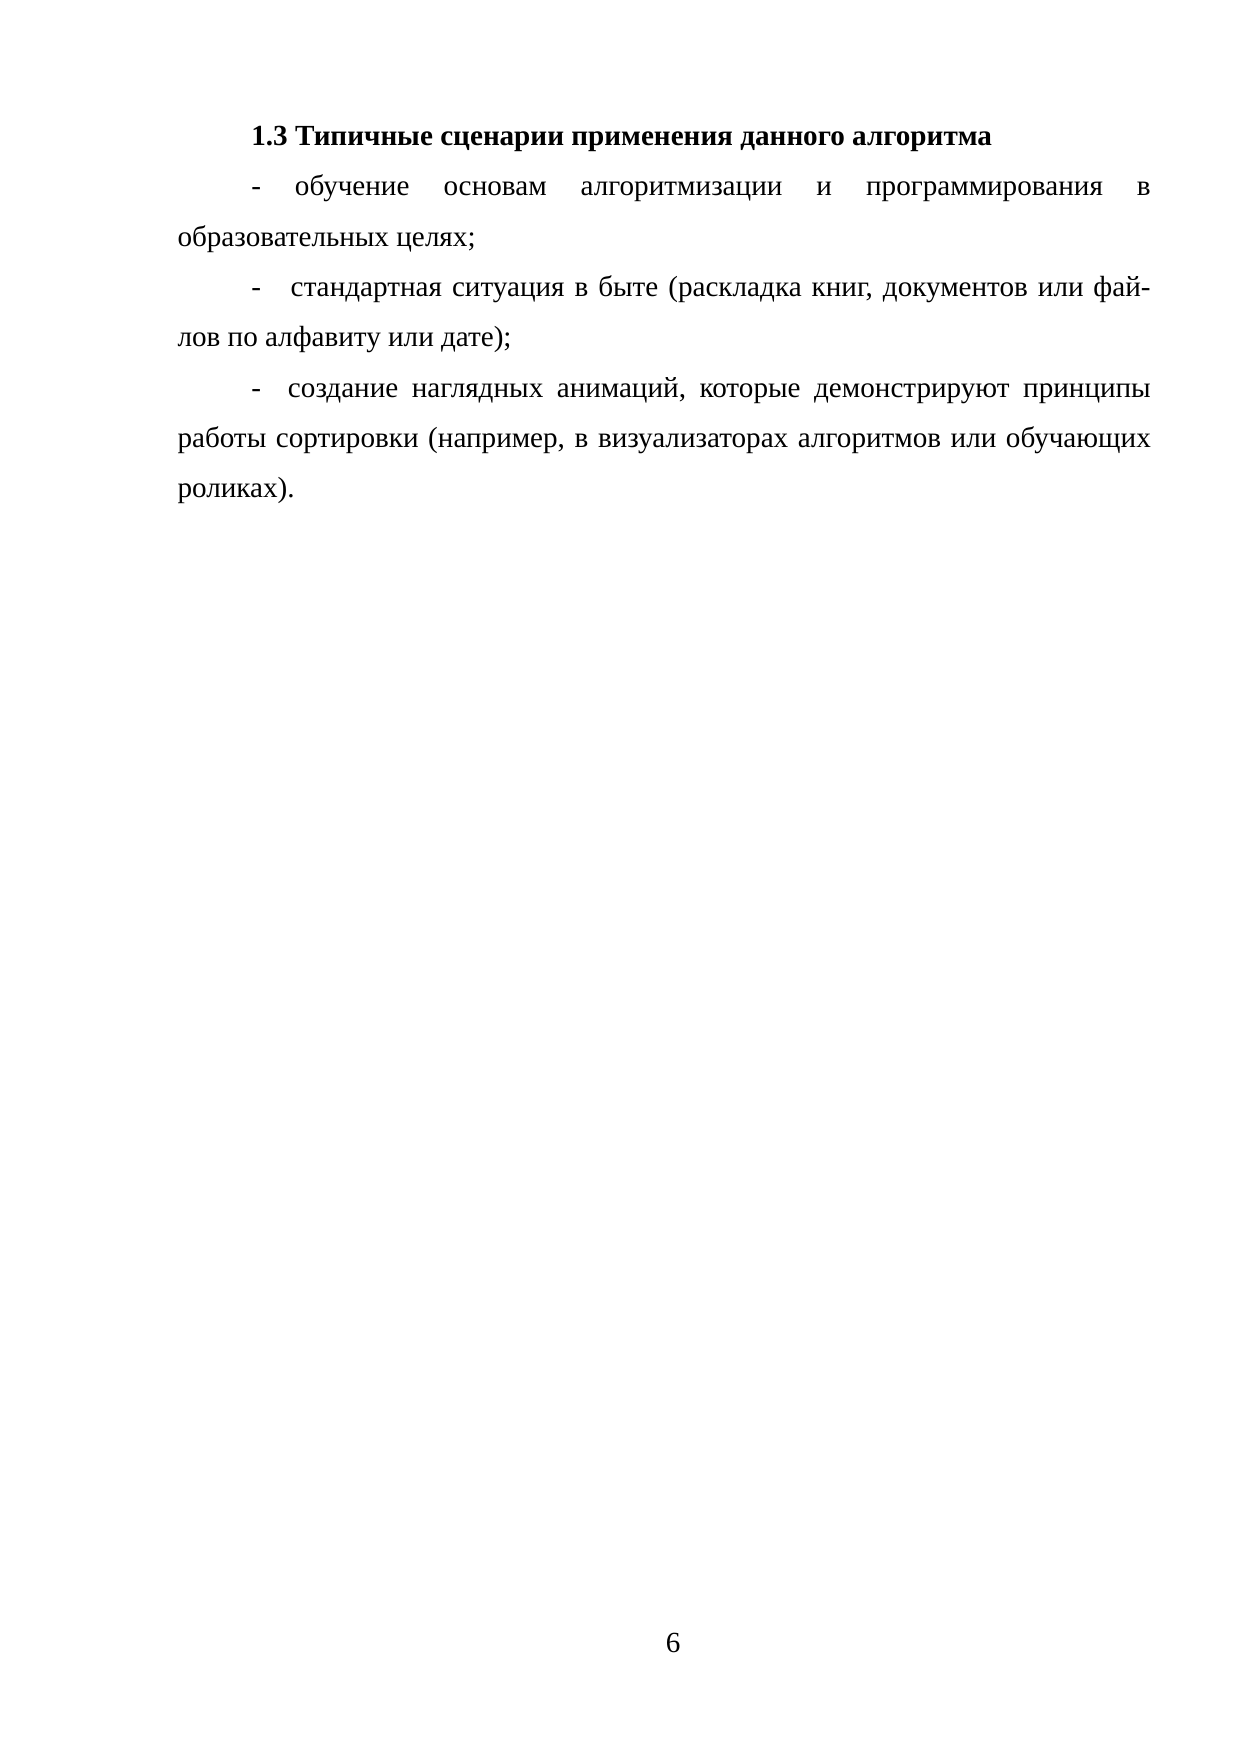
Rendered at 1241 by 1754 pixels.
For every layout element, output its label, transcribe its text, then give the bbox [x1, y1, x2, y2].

subtitle - обучение основам алгоритмизации и программирования в образовательных целях; [177, 168, 1152, 252]
subtitle - стандартная ситуация в быте (раскладка книг, документов или фай-лов по алфавиту или дате); [177, 269, 1152, 353]
subtitle 1.3 Типичные сценарии применения данного алгоритма [177, 118, 1152, 152]
subtitle - создание наглядных анимаций, которые демонстрируют принципы работы сортировки (например, в визуализаторах алгоритмов или обучающих роликах). [177, 370, 1152, 504]
